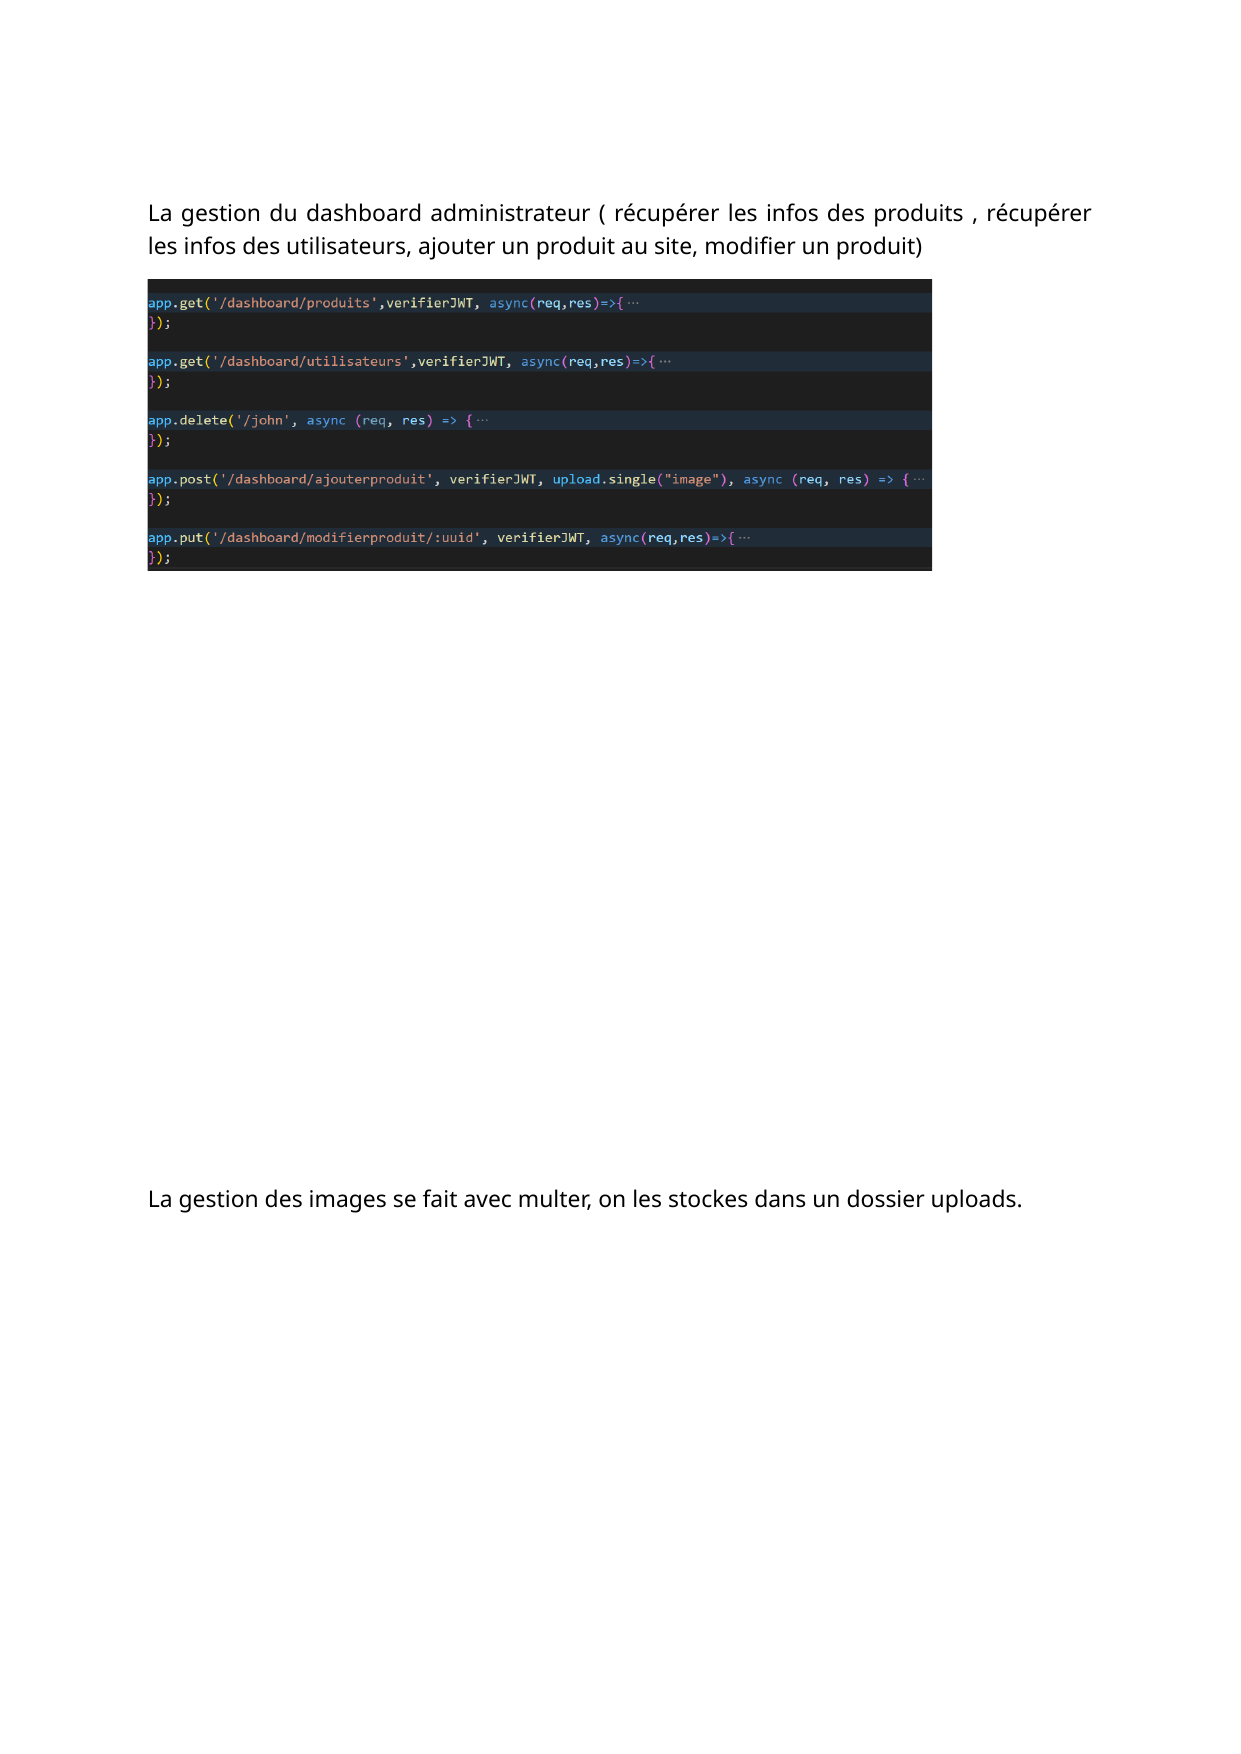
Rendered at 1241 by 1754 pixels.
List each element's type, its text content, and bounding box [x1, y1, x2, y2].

text La gestion du dashboard administrateur ( récupérer les infos des produits , récupérer les infos des utilisateurs, ajouter un produit au site, modifier un produit) [148, 197, 1093, 261]
text La gestion des images se fait avec multer, on les stockes dans un dossier uploads. [148, 1183, 1093, 1214]
